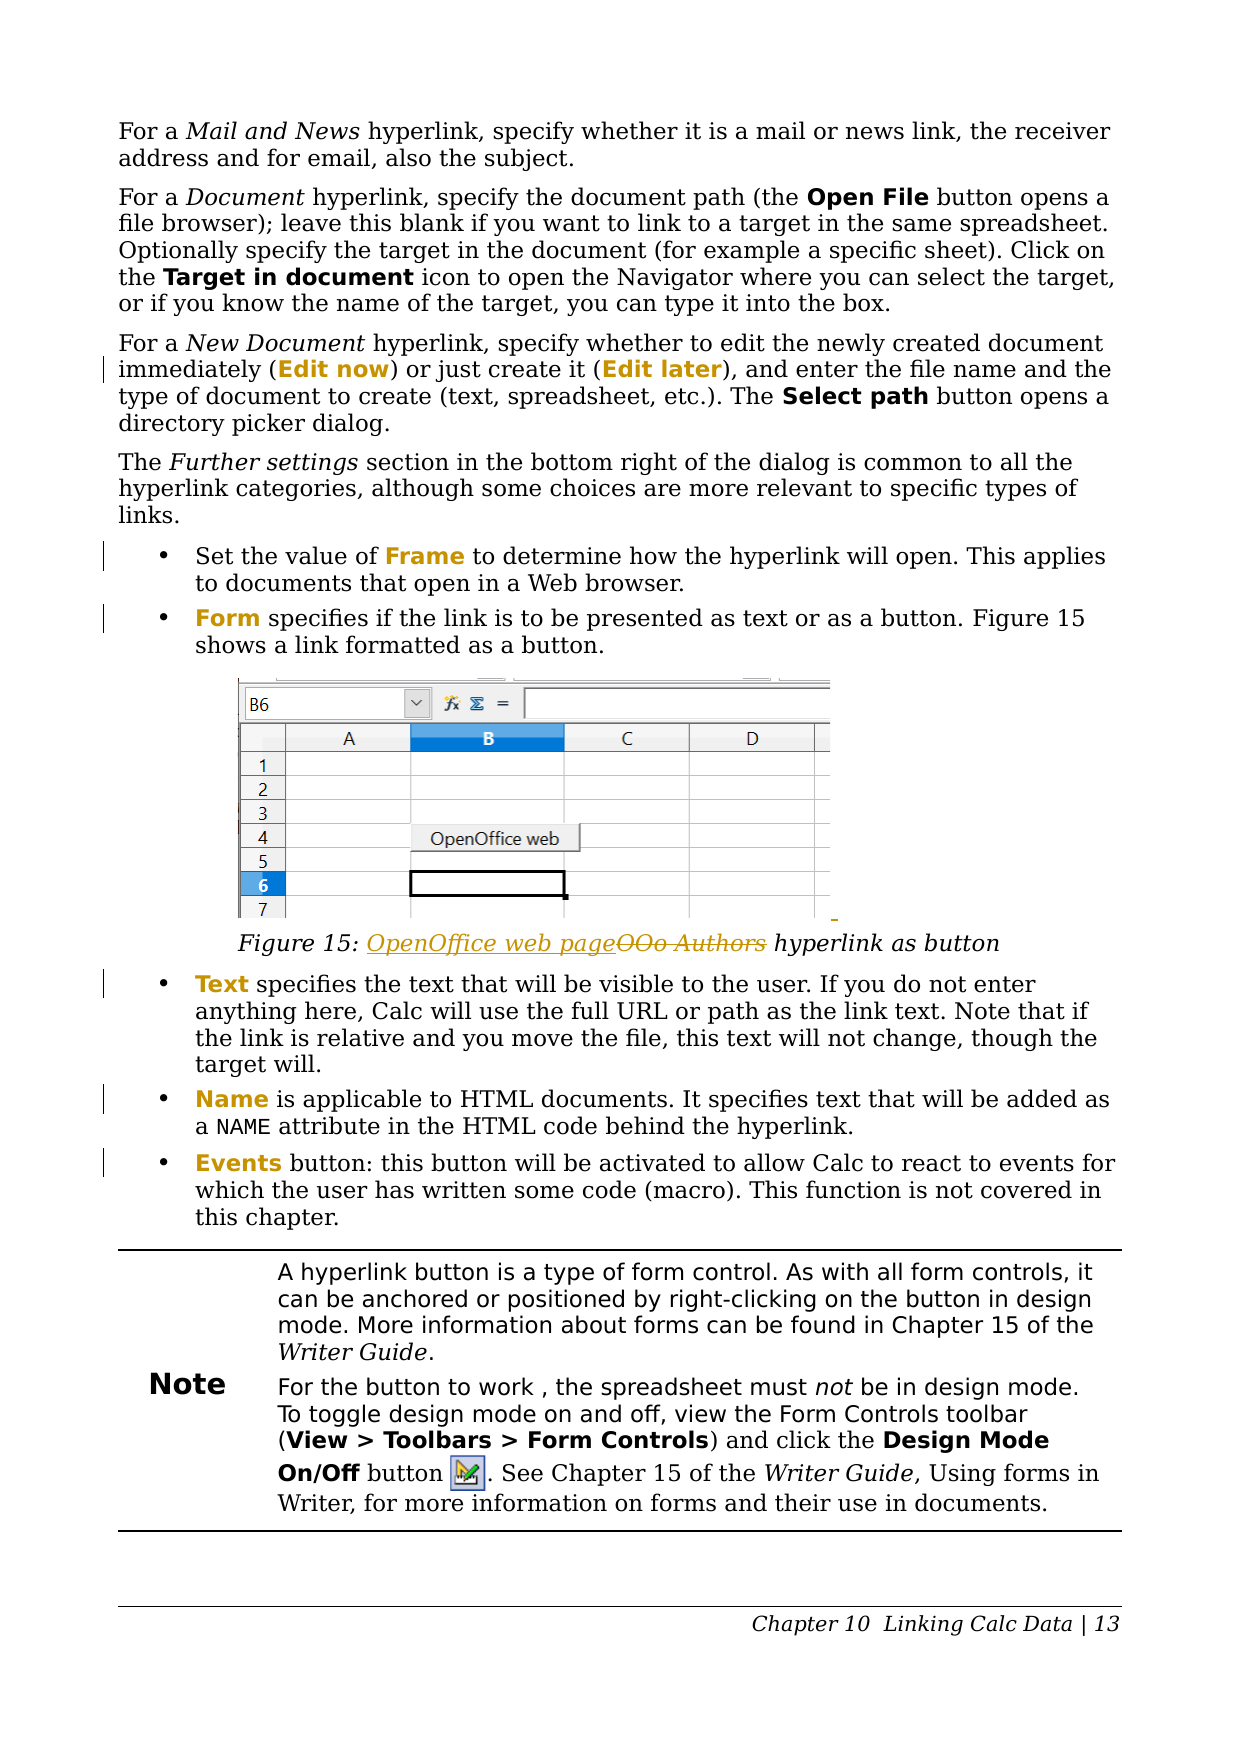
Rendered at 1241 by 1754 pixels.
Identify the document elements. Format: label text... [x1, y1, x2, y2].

table_header A hyperlink button is a type of form control. As with all form controls, it can be anchored or positioned by right-clicking on the button in design mode. More information about forms can be found in Chapter 15 of the Writer Guide. For the button to work , the spreadsheet must not be in design mode. To toggle design mode on and off, view the Form Controls toolbar (View > Toolbars > Form Controls) and click the Design Mode On/Off button . See Chapter 15 of the Writer Guide, Using forms in Writer, for more information on forms and their use in documents. [256, 1251, 1122, 1530]
picture [237, 678, 831, 918]
text The Further settings section in the bottom right of the dialog is common to all the hyperlink categories, although some choices are more relevant to specific types of links. [118, 449, 1122, 529]
text For a Document hyperlink, specify the document path (the Open File button opens a file browser); leave this blank if you want to link to a target in the same spreadsheet. Optionally specify the target in the document (for example a specific sheet). Click on the Target in document icon to open the Navigator where you can select the target, or if you know the name of the target, you can type it into the box. [118, 184, 1122, 317]
text For a New Document hyperlink, specify whether to edit the newly created document immediately (Edit now) or just create it (Edit later), and enter the file name and the type of document to create (text, spreadsheet, etc.). The Select path button opens a directory picker dialog. [118, 330, 1122, 436]
text Figure 15: OpenOffice web page hyperlink as button [238, 930, 1002, 956]
list Name is applicable to HTML documents. It specifies text that will be added as a NAME attribute in the HTML code behind the hyperlink. [156, 1084, 1122, 1142]
list Form specifies if the link is to be presented as text or as a button. Figure 15 shows a link formatted as a button. [156, 603, 1122, 659]
table_header Note [118, 1251, 256, 1530]
list Events button: this button will be activated to allow Calc to react to events for which the user has written some code (macro). This function is not covered in this chapter. [156, 1148, 1122, 1230]
text For a Mail and News hyperlink, specify whether it is a mail or news link, the receiver address and for email, also the subject. [118, 118, 1122, 171]
list Text specifies the text that will be visible to the user. If you do not enter anything here, Calc will use the full URL or path as the link text. Note that if the link is relative and you move the file, this text will not change, though the target will. [156, 969, 1122, 1078]
picture [450, 1454, 487, 1491]
list Set the value of Frame to determine how the hyperlink will open. This applies to documents that open in a Web browser. [156, 541, 1122, 597]
